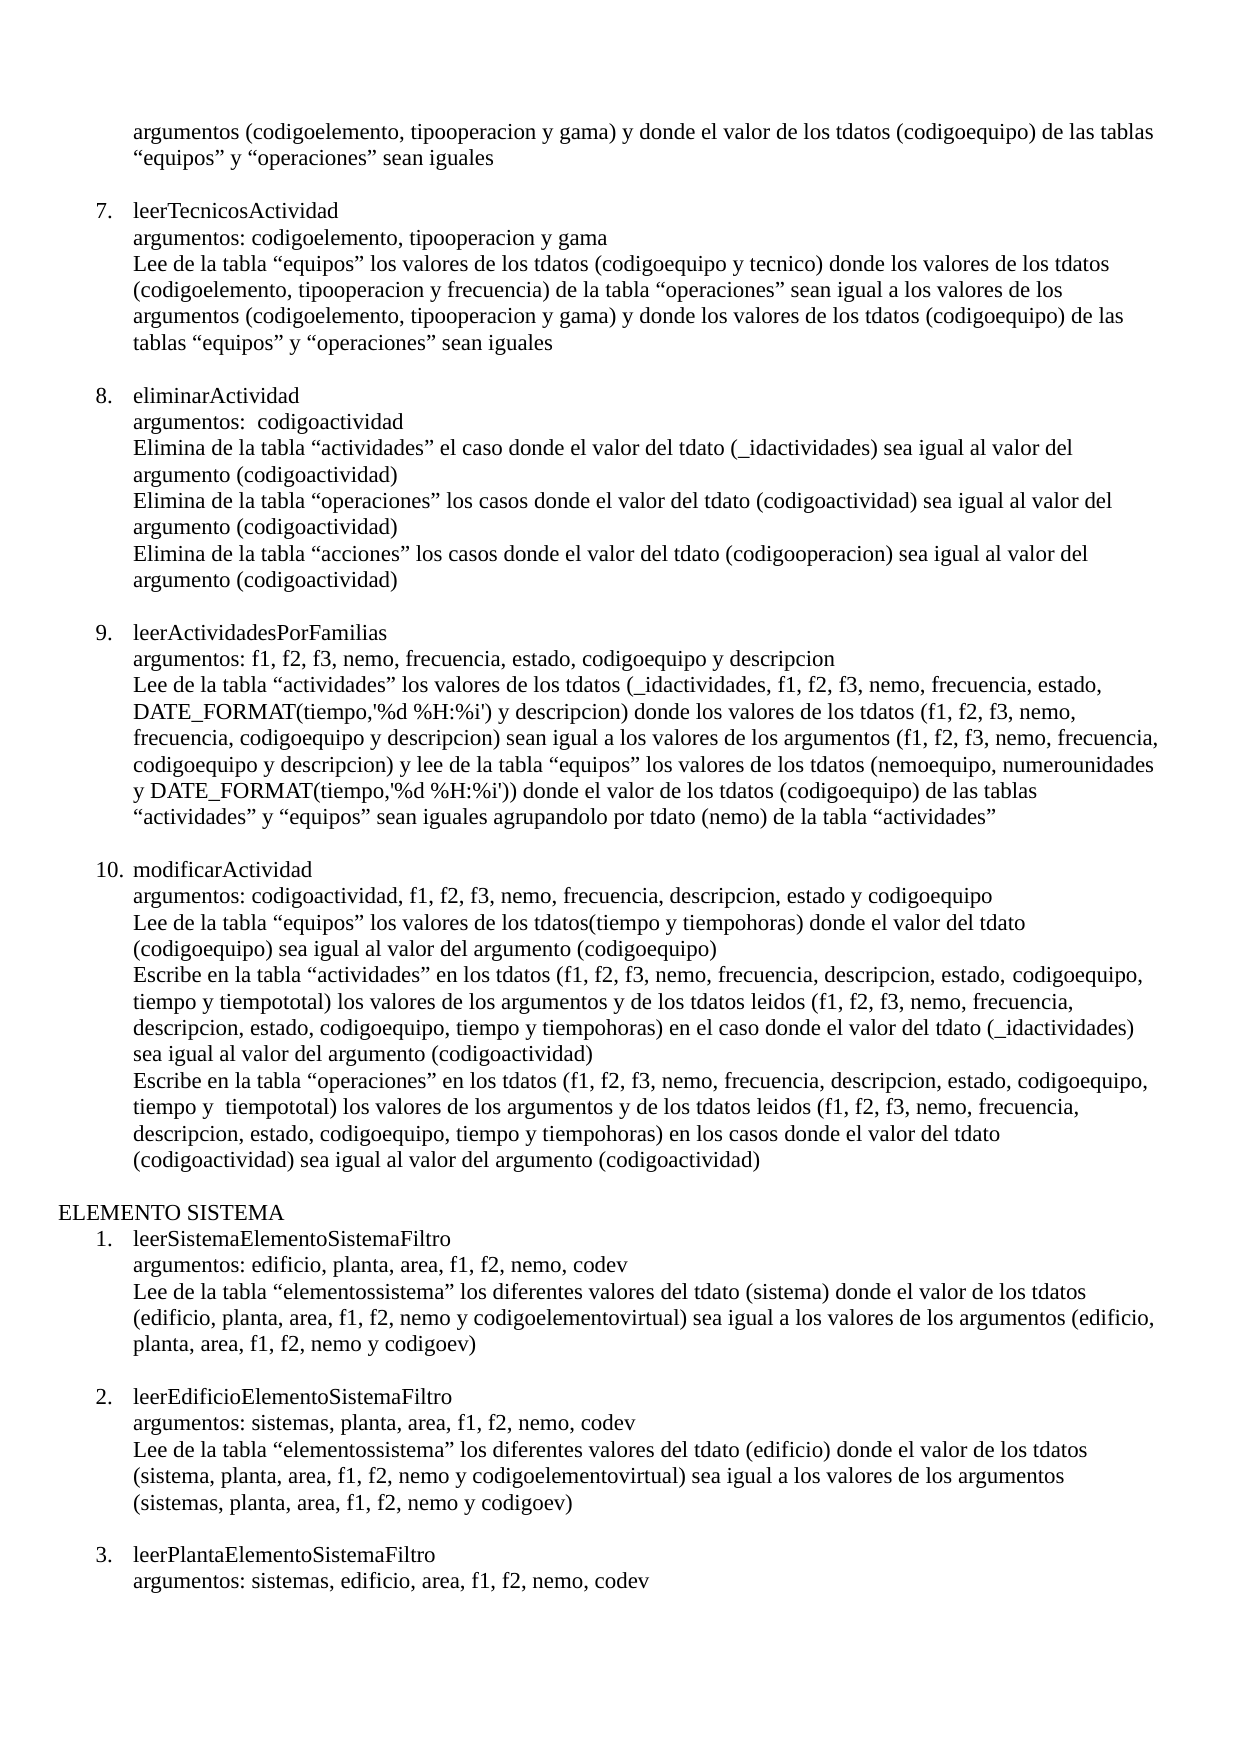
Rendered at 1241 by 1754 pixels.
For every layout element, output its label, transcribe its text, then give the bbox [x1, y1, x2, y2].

list argumentos: edificio, planta, area, f1, f2, nemo, codev [95, 1251, 1161, 1278]
text ELEMENTO SISTEMA [58, 1199, 1161, 1225]
list leerSistemaElementoSistemaFiltro [95, 1225, 1161, 1251]
list Elimina de la tabla “operaciones” los casos donde el valor del tdato (codigoactividad) sea igual al valor del argumento (codigoactividad) [95, 487, 1161, 540]
list Lee de la tabla “actividades” los valores de los tdatos (_idactividades, f1, f2, f3, nemo, frecuencia, estado, DATE_FORMAT(tiempo,'%d %H:%i') y descripcion) donde los valores de los tdatos (f1, f2, f3, nemo, frecuencia, codigoequipo y descripcion) sean igual a los valores de los argumentos (f1, f2, f3, nemo, frecuencia, codigoequipo y descripcion) y lee de la tabla “equipos” los valores de los tdatos (nemoequipo, numerounidades y DATE_FORMAT(tiempo,'%d %H:%i')) donde el valor de los tdatos (codigoequipo) de las tablas “actividades” y “equipos” sean iguales agrupandolo por tdato (nemo) de la tabla “actividades” [95, 672, 1161, 830]
list argumentos: sistemas, planta, area, f1, f2, nemo, codev [95, 1409, 1161, 1436]
list Elimina de la tabla “actividades” el caso donde el valor del tdato (_idactividades) sea igual al valor del argumento (codigoactividad) [95, 434, 1161, 487]
list modificarActividad [95, 856, 1161, 882]
list Escribe en la tabla “actividades” en los tdatos (f1, f2, f3, nemo, frecuencia, descripcion, estado, codigoequipo, tiempo y tiempototal) los valores de los argumentos y de los tdatos leidos (f1, f2, f3, nemo, frecuencia, descripcion, estado, codigoequipo, tiempo y tiempohoras) en el caso donde el valor del tdato (_idactividades) sea igual al valor del argumento (codigoactividad) [95, 961, 1161, 1067]
list eliminarActividad [95, 382, 1161, 408]
list leerEdificioElementoSistemaFiltro [95, 1383, 1161, 1409]
list Lee de la tabla “elementossistema” los diferentes valores del tdato (sistema) donde el valor de los tdatos (edificio, planta, area, f1, f2, nemo y codigoelementovirtual) sea igual a los valores de los argumentos (edificio, planta, area, f1, f2, nemo y codigoev) [95, 1278, 1161, 1357]
list Escribe en la tabla “operaciones” en los tdatos (f1, f2, f3, nemo, frecuencia, descripcion, estado, codigoequipo, tiempo y tiempototal) los valores de los argumentos y de los tdatos leidos (f1, f2, f3, nemo, frecuencia, descripcion, estado, codigoequipo, tiempo y tiempohoras) en los casos donde el valor del tdato (codigoactividad) sea igual al valor del argumento (codigoactividad) [95, 1067, 1161, 1172]
list Lee de la tabla “equipos” los valores de los tdatos (codigoequipo y tecnico) donde los valores de los tdatos (codigoelemento, tipooperacion y frecuencia) de la tabla “operaciones” sean igual a los valores de los argumentos (codigoelemento, tipooperacion y gama) y donde los valores de los tdatos (codigoequipo) de las tablas “equipos” y “operaciones” sean iguales [95, 250, 1161, 355]
list argumentos: sistemas, edificio, area, f1, f2, nemo, codev [95, 1568, 1161, 1594]
list argumentos: f1, f2, f3, nemo, frecuencia, estado, codigoequipo y descripcion [95, 645, 1161, 672]
list argumentos: codigoactividad, f1, f2, f3, nemo, frecuencia, descripcion, estado y codigoequipo [95, 882, 1161, 909]
list leerActividadesPorFamilias [95, 619, 1161, 645]
list argumentos: codigoelemento, tipooperacion y gama [95, 223, 1161, 250]
list Lee de la tabla “elementossistema” los diferentes valores del tdato (edificio) donde el valor de los tdatos (sistema, planta, area, f1, f2, nemo y codigoelementovirtual) sea igual a los valores de los argumentos (sistemas, planta, area, f1, f2, nemo y codigoev) [95, 1436, 1161, 1515]
list argumentos: codigoactividad [95, 408, 1161, 434]
list leerPlantaElementoSistemaFiltro [95, 1541, 1161, 1568]
list leerTecnicosActividad [95, 197, 1161, 223]
list argumentos (codigoelemento, tipooperacion y gama) y donde el valor de los tdatos (codigoequipo) de las tablas “equipos” y “operaciones” sean iguales [95, 118, 1161, 171]
list Elimina de la tabla “acciones” los casos donde el valor del tdato (codigooperacion) sea igual al valor del argumento (codigoactividad) [95, 540, 1161, 592]
list Lee de la tabla “equipos” los valores de los tdatos(tiempo y tiempohoras) donde el valor del tdato (codigoequipo) sea igual al valor del argumento (codigoequipo) [95, 909, 1161, 961]
